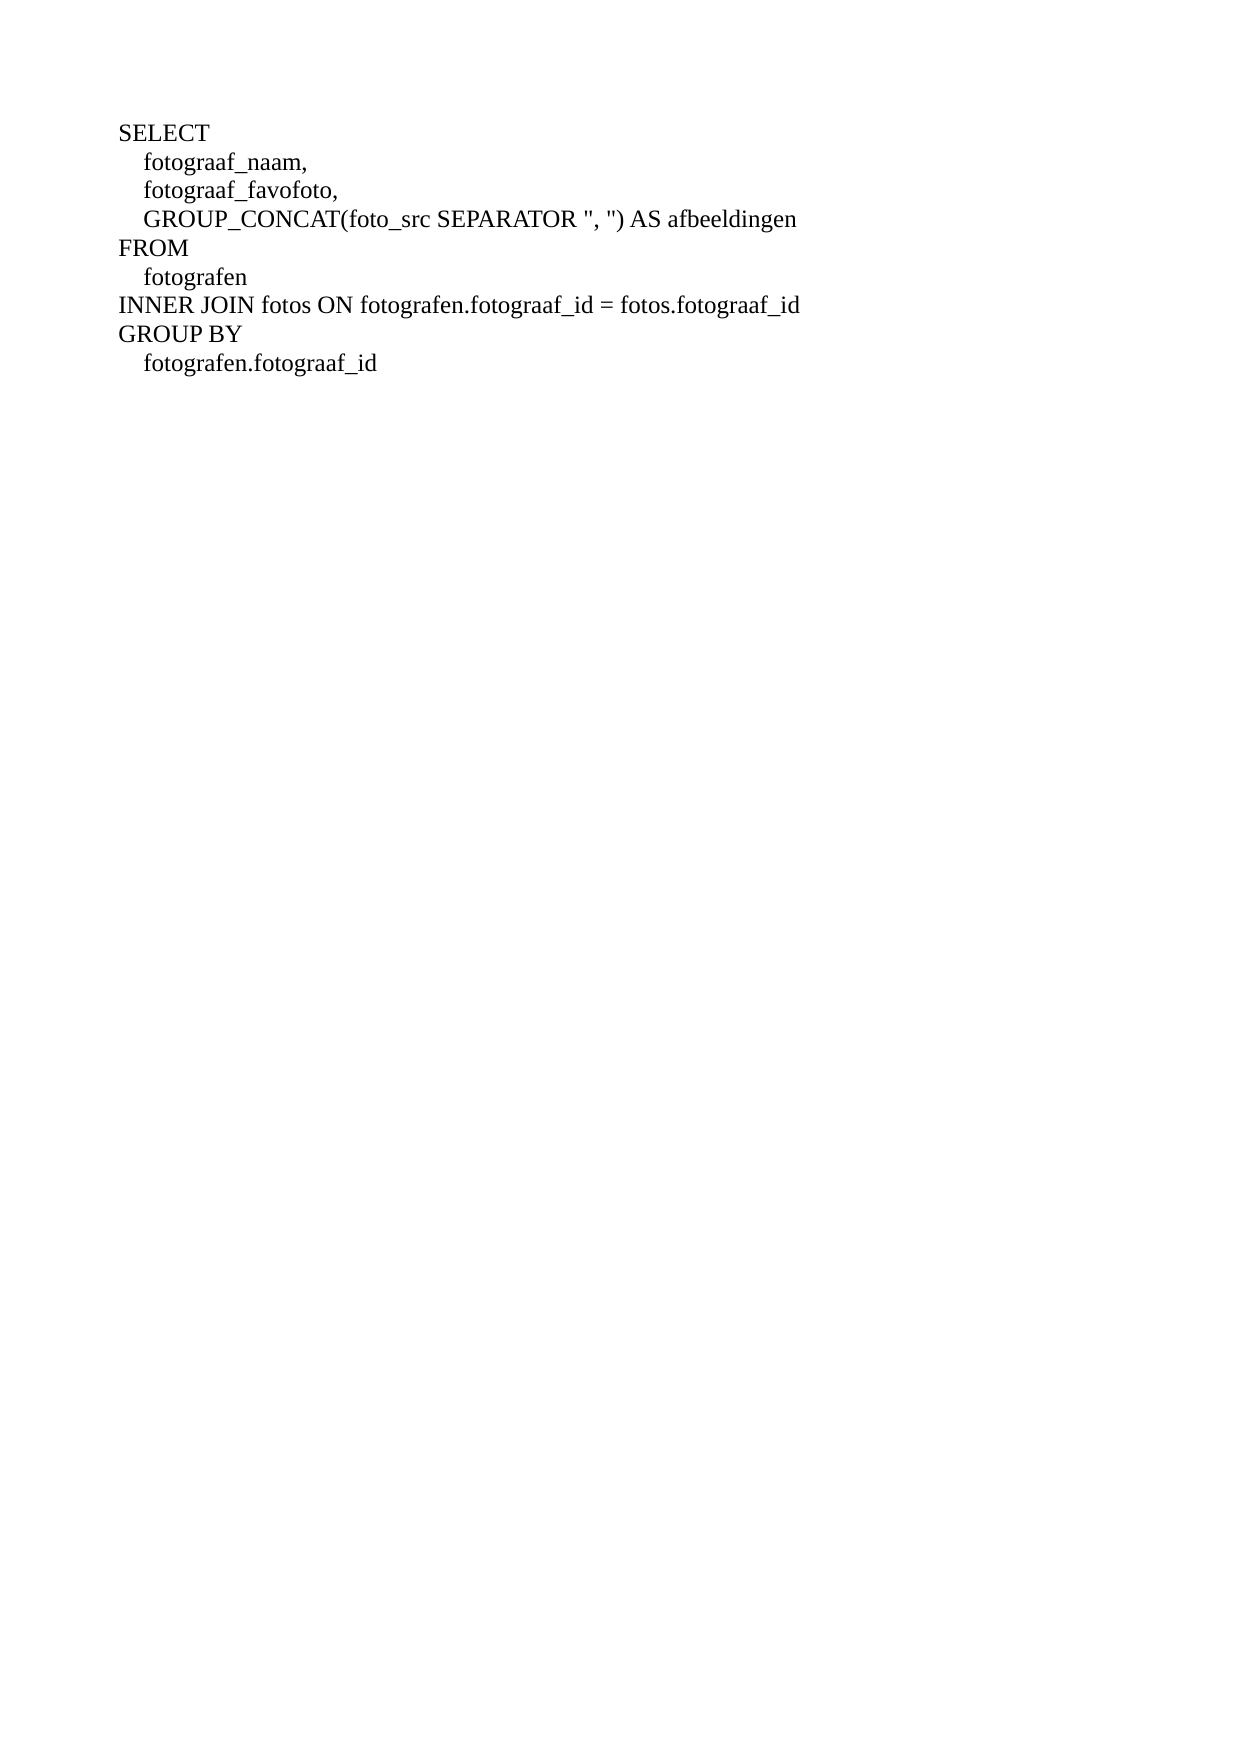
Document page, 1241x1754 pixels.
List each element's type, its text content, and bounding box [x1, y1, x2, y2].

text GROUP_CONCAT(foto_src SEPARATOR ", ") AS afbeeldingen [118, 204, 1122, 233]
text fotografen.fotograaf_id [118, 348, 1122, 377]
text fotograaf_favofoto, [118, 176, 1122, 204]
text FROM [118, 233, 1122, 262]
text SELECT [118, 118, 1122, 147]
text INNER JOIN fotos ON fotografen.fotograaf_id = fotos.fotograaf_id [118, 291, 1122, 319]
text fotograaf_naam, [118, 147, 1122, 176]
text fotografen [118, 262, 1122, 291]
text GROUP BY [118, 319, 1122, 348]
